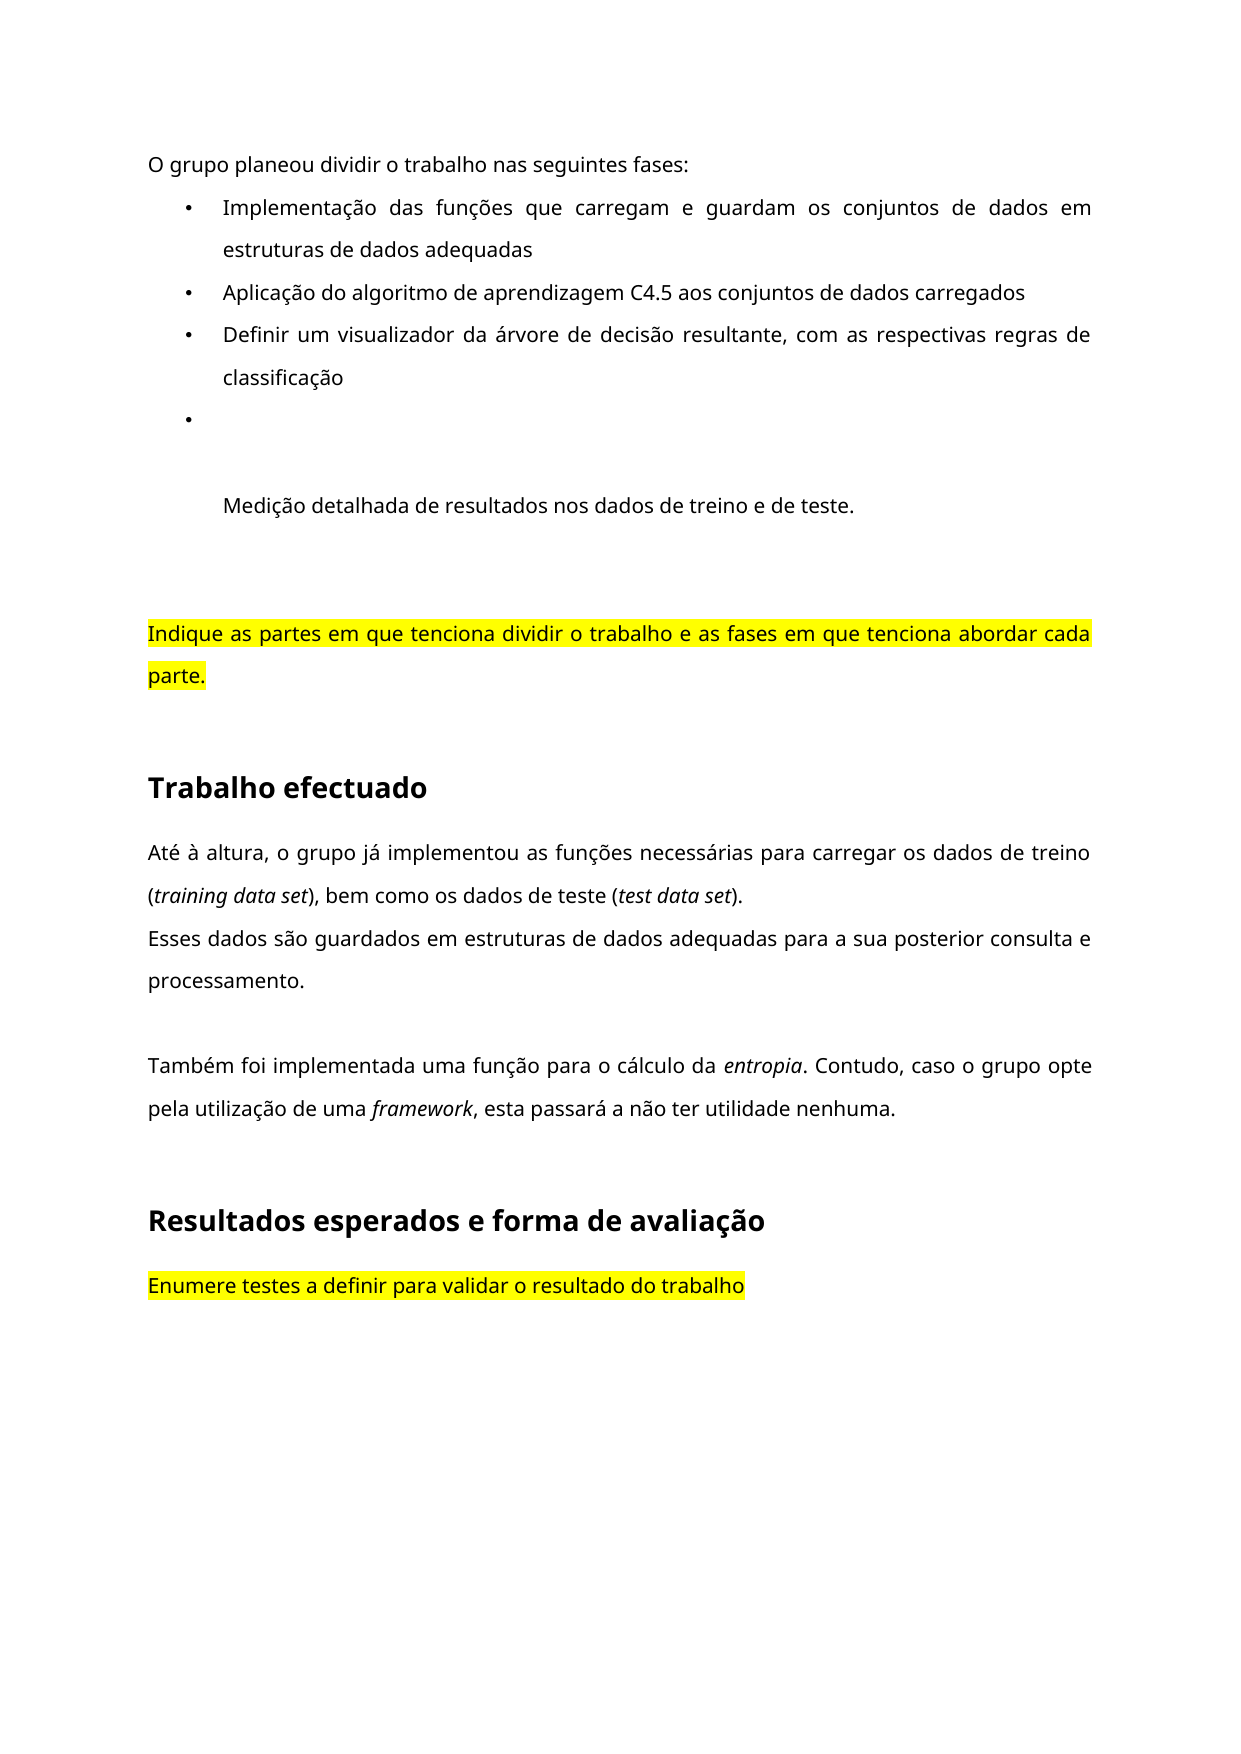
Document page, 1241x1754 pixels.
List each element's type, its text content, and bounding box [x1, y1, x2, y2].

list Implementação das funções que carregam e guardam os conjuntos de dados em estruturas de dados adequadas [185, 193, 1092, 264]
subtitle Resultados esperados e forma de avaliação [148, 1200, 1092, 1239]
text Também foi implementada uma função para o cálculo da entropia. Contudo, caso o grupo opte pela utilização de uma framework, esta passará a não ter utilidade nenhuma. [148, 1052, 1092, 1123]
subtitle Trabalho efectuado [148, 767, 1092, 806]
text O grupo planeou dividir o trabalho nas seguintes fases: [148, 150, 1092, 178]
text Medição detalhada de resultados nos dados de treino e de teste. [148, 491, 1092, 519]
text Enumere testes a definir para validar o resultado do trabalho [148, 1271, 1092, 1300]
list Definir um visualizador da árvore de decisão resultante, com as respectivas regras de classificação [185, 320, 1092, 391]
text Indique as partes em que tenciona dividir o trabalho e as fases em que tenciona abordar cada parte. [148, 619, 1092, 690]
text Esses dados são guardados em estruturas de dados adequadas para a sua posterior consulta e processamento. [148, 924, 1092, 995]
list Aplicação do algoritmo de aprendizagem C4.5 aos conjuntos de dados carregados [185, 278, 1092, 306]
text Até à altura, o grupo já implementou as funções necessárias para carregar os dados de treino (training data set), bem como os dados de teste (test data set). [148, 838, 1092, 909]
